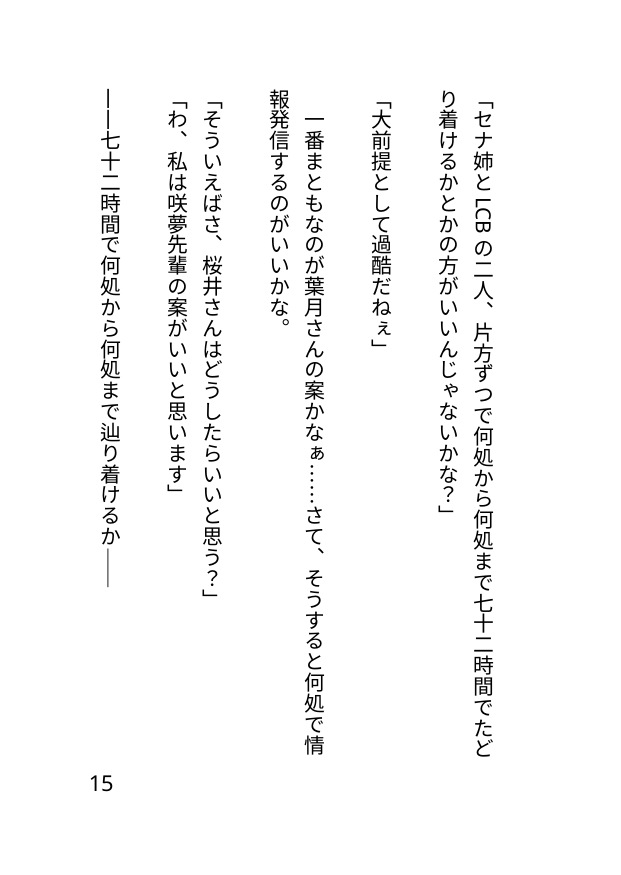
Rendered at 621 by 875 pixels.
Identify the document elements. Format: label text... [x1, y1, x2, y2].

text ――七十二時間で何処から何処まで辿り着けるか―― [95, 88, 126, 768]
text 「大前提として過酷だねぇ」 [367, 88, 397, 768]
text 「僕的には、サイコロの旅は過酷だし、目的地を決めて、期限を決めて走ったりする方が楽じゃない？」 [503, 88, 532, 768]
text 「そういえばさ、桜井さんはどうしたらいいと思う？」 [197, 88, 228, 768]
text 「わ、私は咲夢先輩の案がいいと思います」 [163, 88, 193, 768]
text 一番まともなのが葉月さんの案かなぁ……さて、そうすると何処で情報発信するのがいいかな。 [265, 88, 329, 768]
text 「セナ姉とLCBの二人、片方ずつで何処から何処まで七十二時間でたどり着けるかとかの方がいいんじゃないかな？」 [434, 88, 499, 768]
